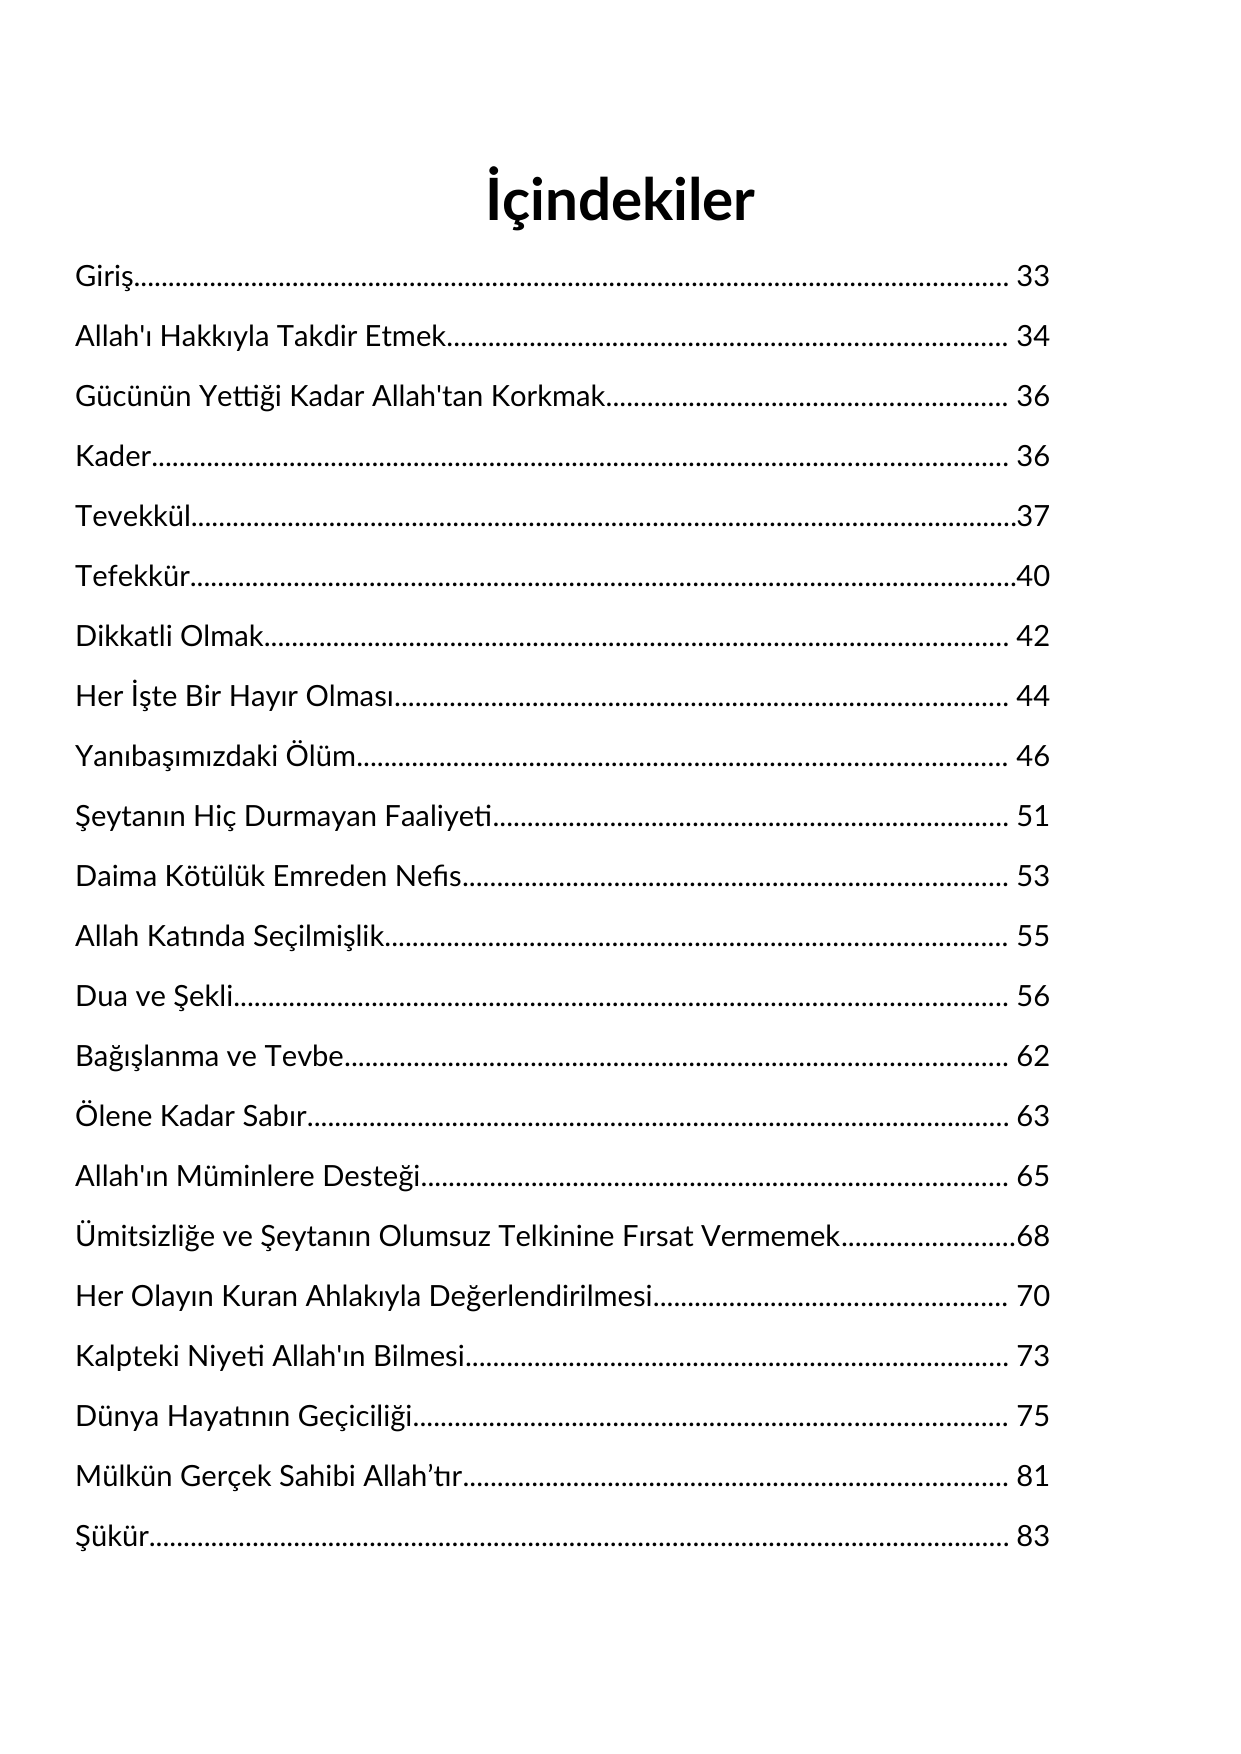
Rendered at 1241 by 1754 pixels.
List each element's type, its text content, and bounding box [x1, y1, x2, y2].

subtitle Tefekkür 40 [75, 557, 1165, 592]
subtitle İçindekiler [75, 162, 1165, 232]
subtitle Gücünün Yettiği Kadar Allah'tan Korkmak 36 [75, 377, 1165, 412]
subtitle Dikkatli Olmak 42 [75, 617, 1165, 652]
subtitle Daima Kötülük Emreden Nefis 53 [75, 857, 1165, 892]
subtitle Mülkün Gerçek Sahibi Allah’tır 81 [75, 1457, 1165, 1492]
subtitle Dünya Hayatının Geçiciliği 75 [75, 1397, 1165, 1432]
subtitle Şükür 83 [75, 1517, 1165, 1552]
subtitle Bağışlanma ve Tevbe 62 [75, 1037, 1165, 1072]
subtitle Her İşte Bir Hayır Olması 44 [75, 677, 1165, 712]
subtitle Giriş 33 [75, 257, 1165, 292]
subtitle Kalpteki Niyeti Allah'ın Bilmesi 73 [75, 1337, 1165, 1372]
subtitle Allah'ı Hakkıyla Takdir Etmek 34 [75, 317, 1165, 352]
subtitle Allah'ın Müminlere Desteği 65 [75, 1157, 1165, 1192]
subtitle Her Olayın Kuran Ahlakıyla Değerlendirilmesi 70 [75, 1277, 1165, 1312]
subtitle Allah Katında Seçilmişlik 55 [75, 917, 1165, 952]
subtitle Tevekkül 37 [75, 497, 1165, 532]
subtitle Ölene Kadar Sabır 63 [75, 1097, 1165, 1132]
subtitle Ümitsizliğe ve Şeytanın Olumsuz Telkinine Fırsat Vermemek 68 [75, 1217, 1165, 1252]
subtitle Şeytanın Hiç Durmayan Faaliyeti 51 [75, 797, 1165, 832]
subtitle Kader 36 [75, 437, 1165, 472]
subtitle Yanıbaşımızdaki Ölüm 46 [75, 737, 1165, 772]
subtitle Dua ve Şekli 56 [75, 977, 1165, 1012]
